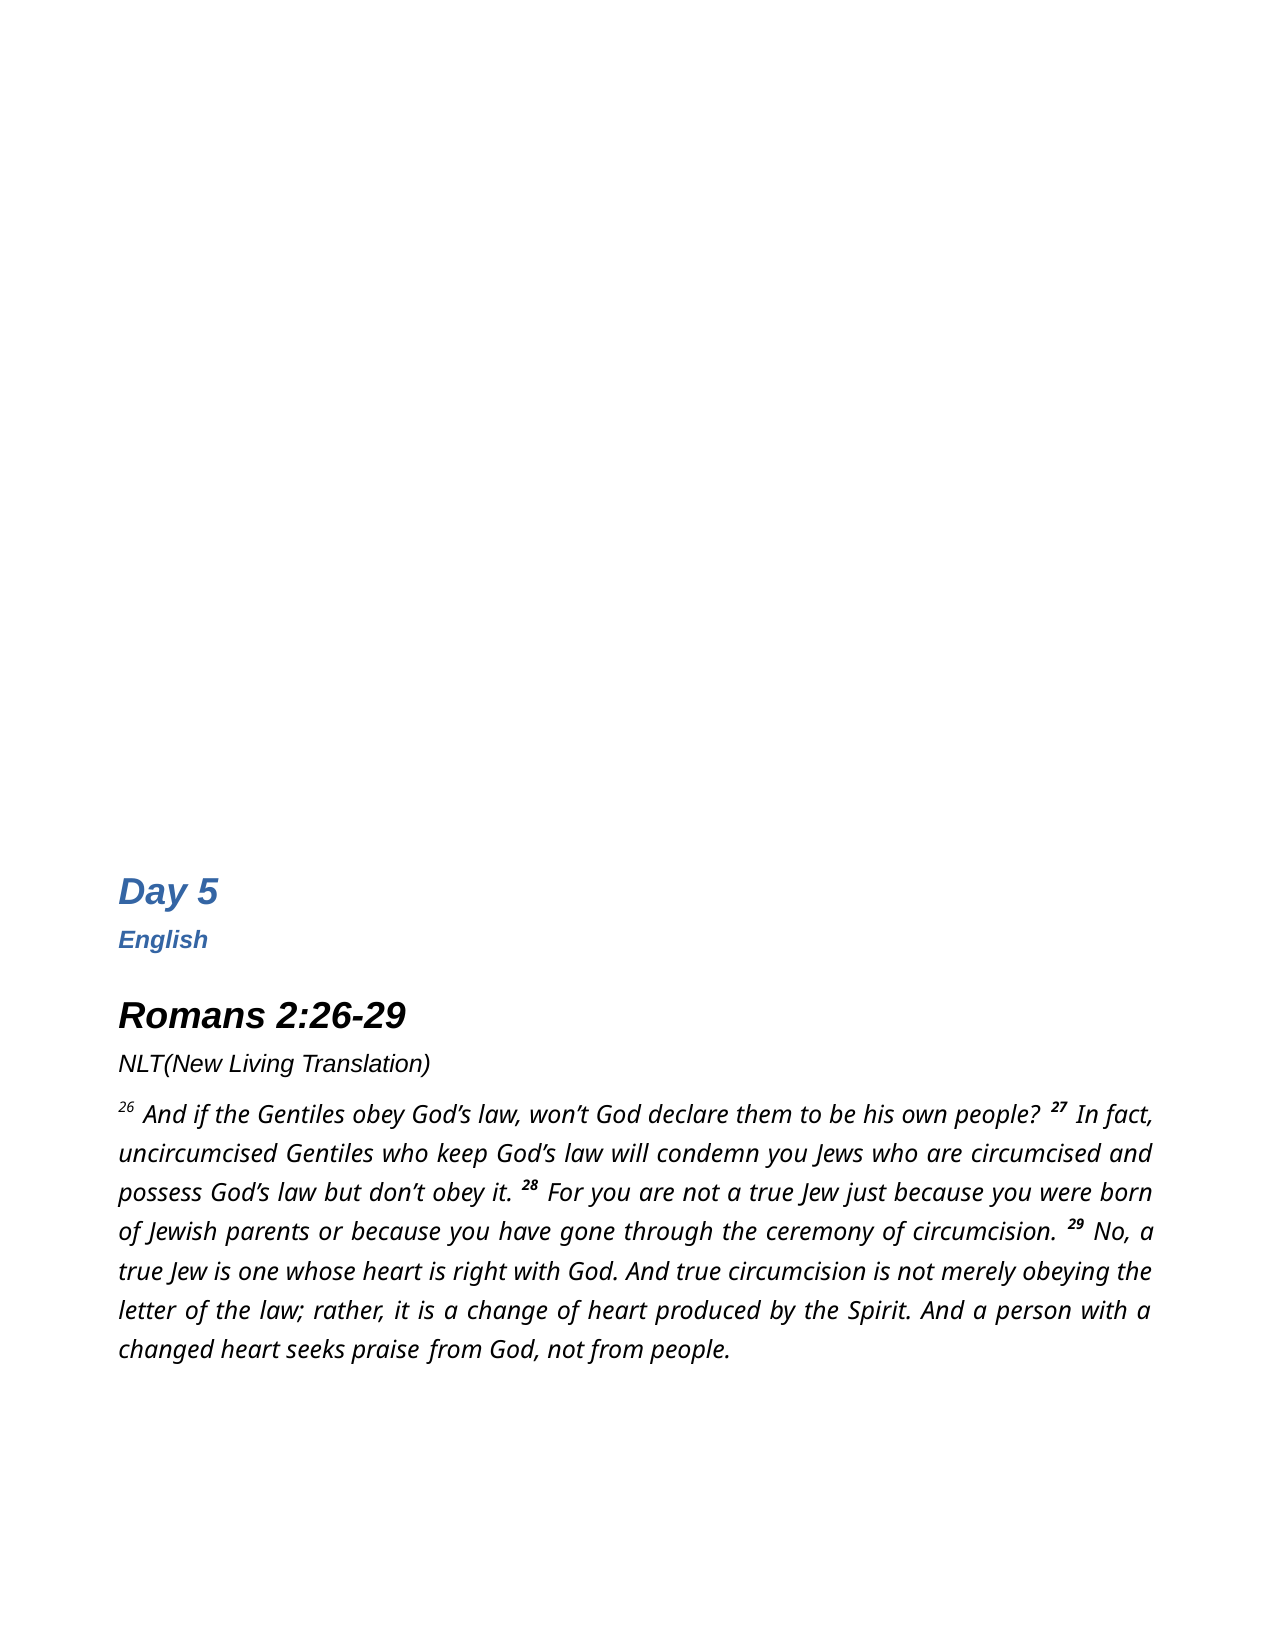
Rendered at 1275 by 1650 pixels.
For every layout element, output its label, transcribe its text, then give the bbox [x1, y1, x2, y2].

subtitle Day 5 [118, 869, 1157, 912]
text English [118, 925, 1157, 954]
subtitle Romans 2:26-29 [118, 993, 1157, 1036]
text NLT(New Living Translation) [118, 1049, 1157, 1078]
text 26 And if the Gentiles obey God’s law, won’t God declare them to be his own people? 27 In fact, uncircumcised Gentiles who keep God’s law will condemn you Jews who are circumcised and possess God’s law but don’t obey it. 28 For you are not a true Jew just because you were born of Jewish parents or because you have gone through the ceremony of circumcision. 29 No, a true Jew is one whose heart is right with God. And true circumcision is not merely obeying the letter of the law; rather, it is a change of heart produced by the Spirit. And a person with a changed heart seeks praise from God, not from people. [118, 1097, 1157, 1366]
